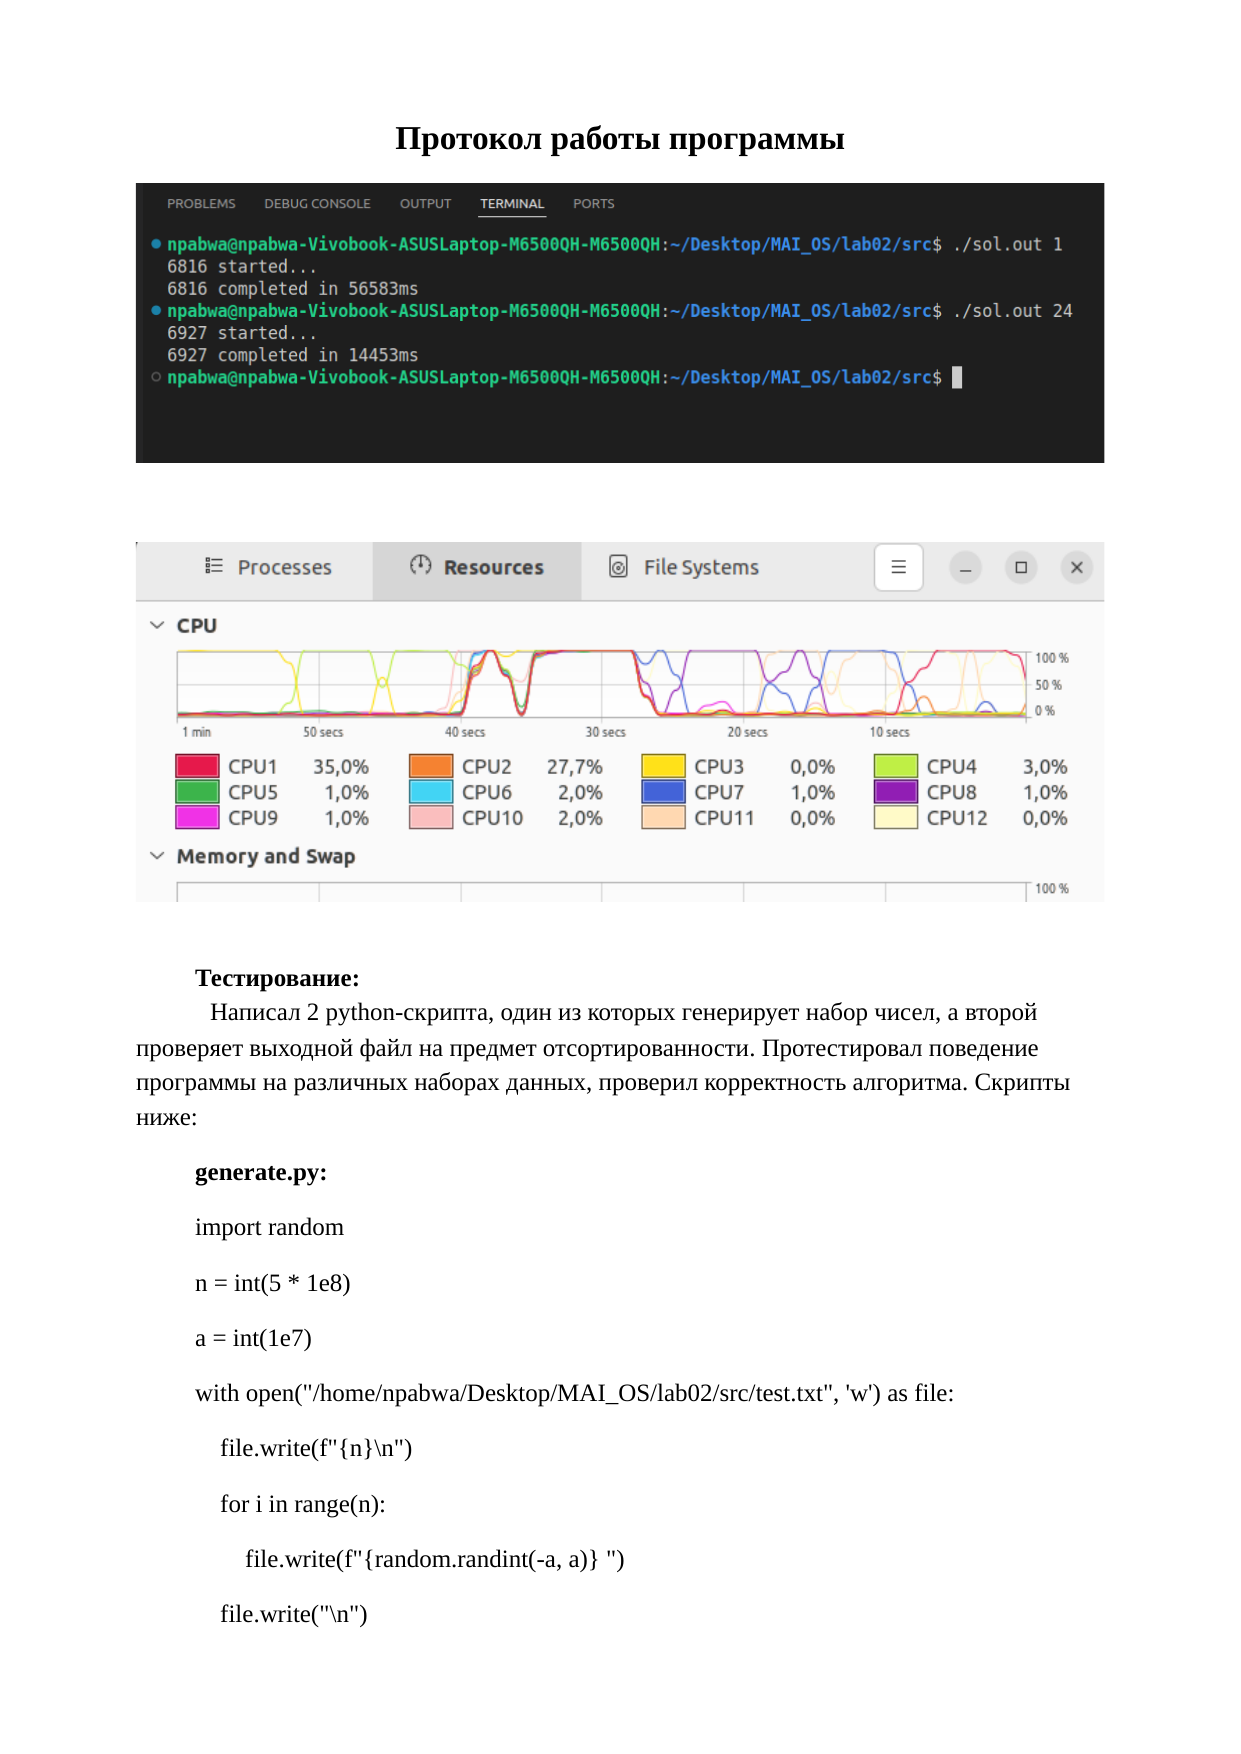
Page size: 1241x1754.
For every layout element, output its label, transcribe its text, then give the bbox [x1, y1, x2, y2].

text n = int(5 * 1e8) [136, 1268, 1104, 1296]
text file.write("\n") [136, 1599, 1104, 1628]
text with open("/home/npabwa/Desktop/MAI_OS/lab02/src/test.txt", 'w') as file: [136, 1378, 1104, 1407]
text file.write(f"{n}\n") [136, 1433, 1104, 1462]
text generate.py: [136, 1157, 1104, 1186]
text Протокол работы программы [136, 118, 1104, 156]
picture [135, 542, 1105, 902]
text for i in range(n): [136, 1489, 1104, 1518]
picture [135, 183, 1105, 463]
text a = int(1e7) [136, 1323, 1104, 1352]
text file.write(f"{random.randint(-a, a)} ") [136, 1544, 1104, 1573]
text import random [136, 1212, 1104, 1241]
text Тестирование: Написал 2 python-скрипта, один из которых генерирует набор чисел, а второй проверяет выходной файл на предмет отсортированности. Протестировал поведение программы на различных наборах данных, проверил корректность алгоритма. Скрипты ниже: [136, 963, 1104, 1130]
